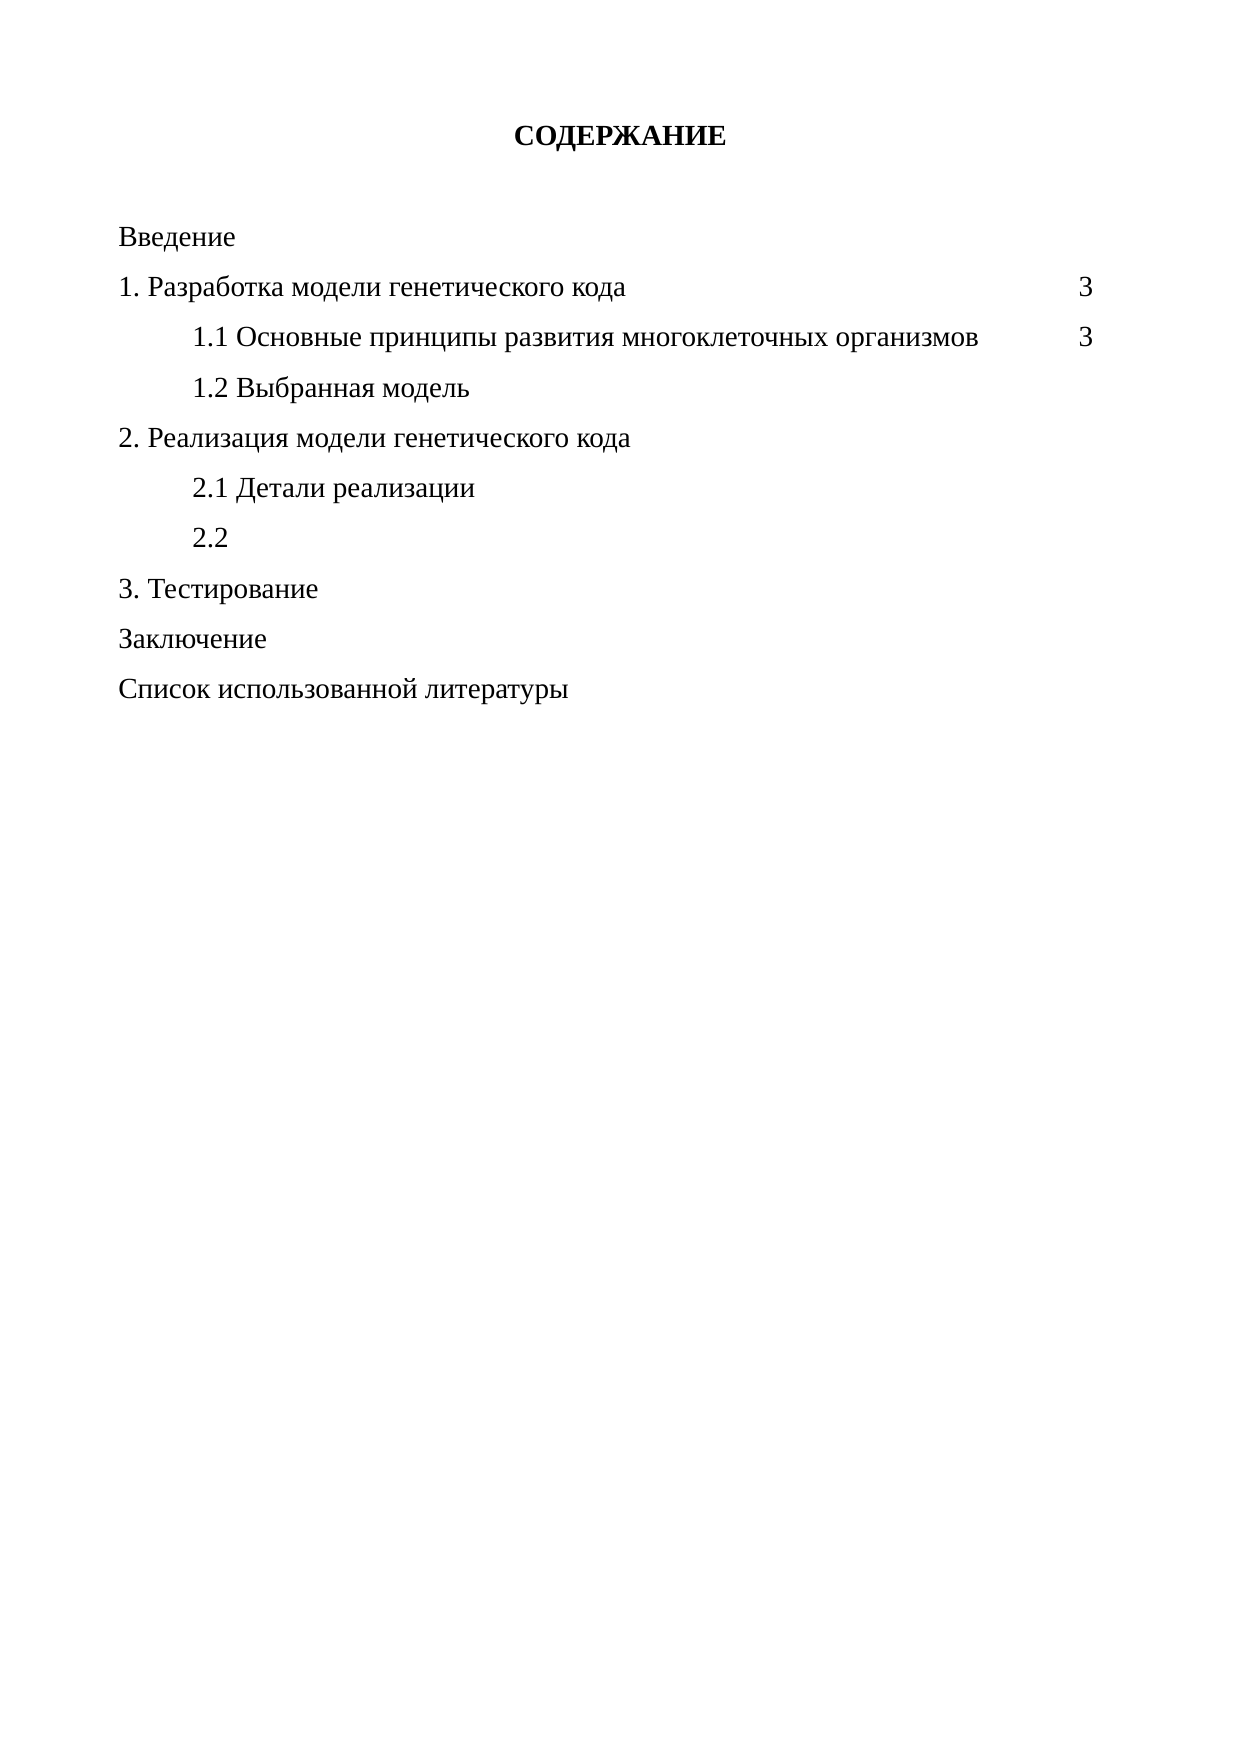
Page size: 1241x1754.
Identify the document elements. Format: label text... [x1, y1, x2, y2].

text 1.2 Выбранная модель [118, 370, 1122, 403]
text 2. Реализация модели генетического кода [118, 420, 1122, 453]
text Введение [118, 219, 1122, 252]
text Заключение [118, 621, 1122, 655]
text Список использованной литературы [118, 672, 1122, 705]
text 2.2 [118, 521, 1122, 554]
text 3. Тестирование [118, 571, 1122, 604]
text СОДЕРЖАНИЕ [118, 118, 1122, 152]
text 1. Разработка модели генетического кода 3 [118, 269, 1122, 303]
text 2.1 Детали реализации [118, 470, 1122, 504]
text 1.1 Основные принципы развития многоклеточных организмов 3 [118, 319, 1122, 353]
